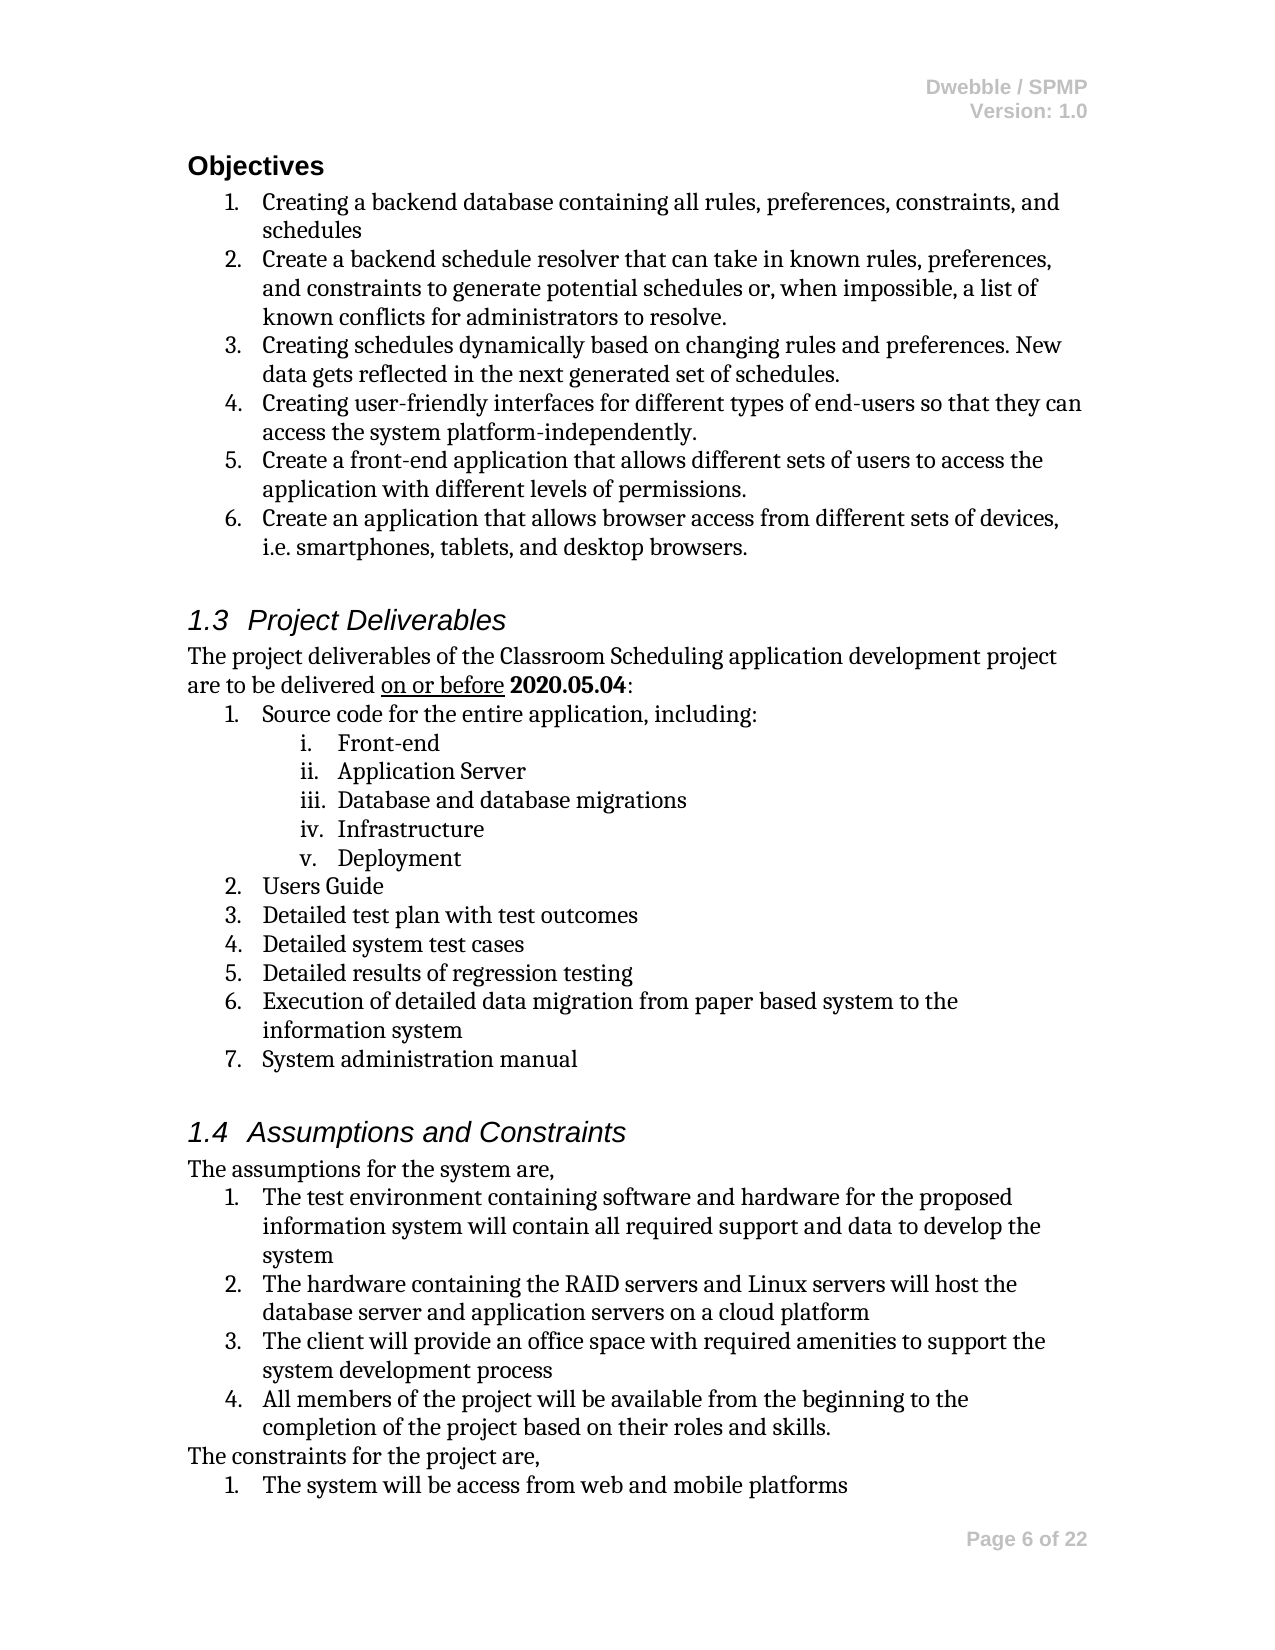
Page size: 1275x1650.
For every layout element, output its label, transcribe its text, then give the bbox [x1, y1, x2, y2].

list Source code for the entire application, including: [225, 700, 1087, 728]
list Creating user-friendly interfaces for different types of end-users so that they can access the system platform-independently. [225, 389, 1087, 446]
subtitle Project Deliverables [187, 602, 1087, 636]
list Create an application that allows browser access from different sets of devices, i.e. smartphones, tablets, and desktop browsers. [225, 504, 1087, 561]
list Front-end [300, 728, 1087, 757]
list Create a backend schedule resolver that can take in known rules, preferences, and constraints to generate potential schedules or, when impossible, a list of known conflicts for administrators to resolve. [225, 245, 1087, 331]
list Deployment [300, 843, 1087, 872]
text The assumptions for the system are, [187, 1154, 1087, 1183]
list Infrastructure [300, 815, 1087, 843]
list Creating schedules dynamically based on changing rules and preferences. New data gets reflected in the next generated set of schedules. [225, 331, 1087, 389]
list Users Guide [225, 872, 1087, 901]
list The client will provide an office space with required amenities to support the system development process [225, 1327, 1087, 1384]
list Execution of detailed data migration from paper based system to the information system [225, 987, 1087, 1045]
list The system will be access from web and mobile platforms [225, 1471, 1087, 1499]
list System administration manual [225, 1045, 1087, 1073]
list Database and database migrations [300, 786, 1087, 815]
list Detailed test plan with test outcomes [225, 901, 1087, 930]
subtitle Objectives [187, 150, 1087, 181]
list Creating a backend database containing all rules, preferences, constraints, and schedules [225, 187, 1087, 245]
list Detailed results of regression testing [225, 958, 1087, 987]
list The hardware containing the RAID servers and Linux servers will host the database server and application servers on a cloud platform [225, 1269, 1087, 1327]
list Detailed system test cases [225, 930, 1087, 958]
list All members of the project will be available from the beginning to the completion of the project based on their roles and skills. [225, 1384, 1087, 1442]
list Create a front-end application that allows different sets of users to access the application with different levels of permissions. [225, 446, 1087, 504]
list The test environment containing software and hardware for the proposed information system will contain all required support and data to develop the system [225, 1183, 1087, 1269]
list Application Server [300, 757, 1087, 786]
text The project deliverables of the Classroom Scheduling application development project are to be delivered on or before 2020.05.04: [187, 642, 1087, 700]
subtitle Assumptions and Constraints [187, 1115, 1087, 1148]
text The constraints for the project are, [187, 1442, 1087, 1471]
